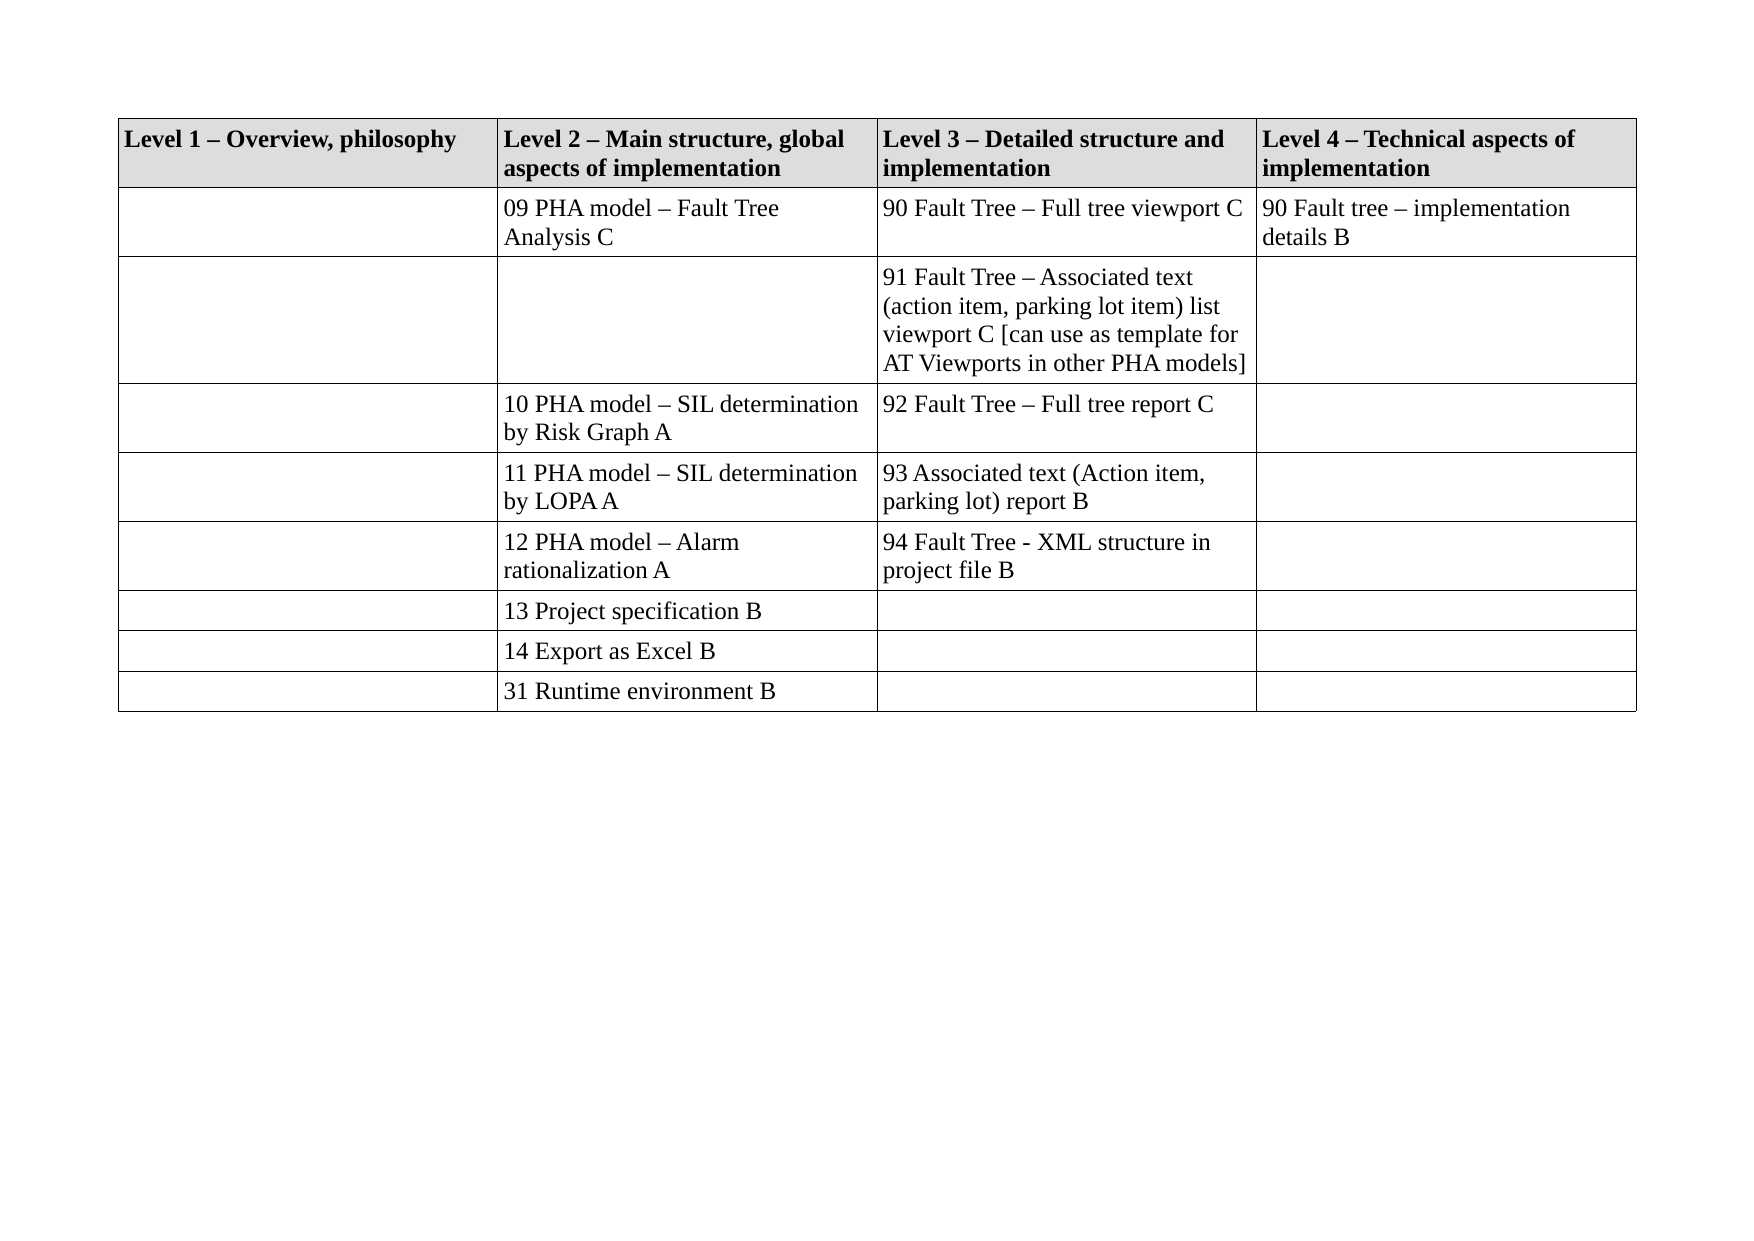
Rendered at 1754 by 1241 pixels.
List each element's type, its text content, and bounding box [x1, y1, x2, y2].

table_cell 92 Fault Tree – Full tree report C [878, 384, 1256, 452]
table_cell [1257, 631, 1636, 671]
table_cell 13 Project specification B [498, 591, 877, 630]
table_header Level 4 – Technical aspects of implementation [1257, 119, 1636, 187]
table_cell [119, 188, 497, 256]
table_cell [878, 672, 1256, 711]
table_header Level 1 – Overview, philosophy [119, 119, 497, 187]
table_cell [119, 631, 497, 671]
table_cell [878, 591, 1256, 630]
table_cell 90 Fault tree – implementation details B [1257, 188, 1636, 256]
table_cell 11 PHA model – SIL determination by LOPA A [498, 453, 877, 521]
table_cell [1257, 384, 1636, 452]
table_cell 31 Runtime environment B [498, 672, 877, 711]
table_cell [878, 631, 1256, 671]
table_cell [498, 257, 877, 383]
table_cell 14 Export as Excel B [498, 631, 877, 671]
table_cell 93 Associated text (Action item, parking lot) report B [878, 453, 1256, 521]
table_cell 10 PHA model – SIL determination by Risk Graph A [498, 384, 877, 452]
table_cell [119, 257, 497, 383]
table_cell [119, 384, 497, 452]
table_cell [119, 591, 497, 630]
table_cell [1257, 672, 1636, 711]
table_cell [1257, 257, 1636, 383]
table_header Level 2 – Main structure, global aspects of implementation [498, 119, 877, 187]
table_cell [1257, 591, 1636, 630]
table_cell 12 PHA model – Alarm rationalization A [498, 522, 877, 590]
table_cell [119, 522, 497, 590]
table_cell 91 Fault Tree – Associated text (action item, parking lot item) list viewport C [can use as template for AT Viewports in other PHA models] [878, 257, 1256, 383]
table_cell 09 PHA model – Fault Tree Analysis C [498, 188, 877, 256]
table_cell [119, 453, 497, 521]
table_cell 94 Fault Tree - XML structure in project file B [878, 522, 1256, 590]
table_header Level 3 – Detailed structure and implementation [878, 119, 1256, 187]
table_cell [1257, 522, 1636, 590]
table_cell 90 Fault Tree – Full tree viewport C [878, 188, 1256, 256]
table_cell [1257, 453, 1636, 521]
table_cell [119, 672, 497, 711]
